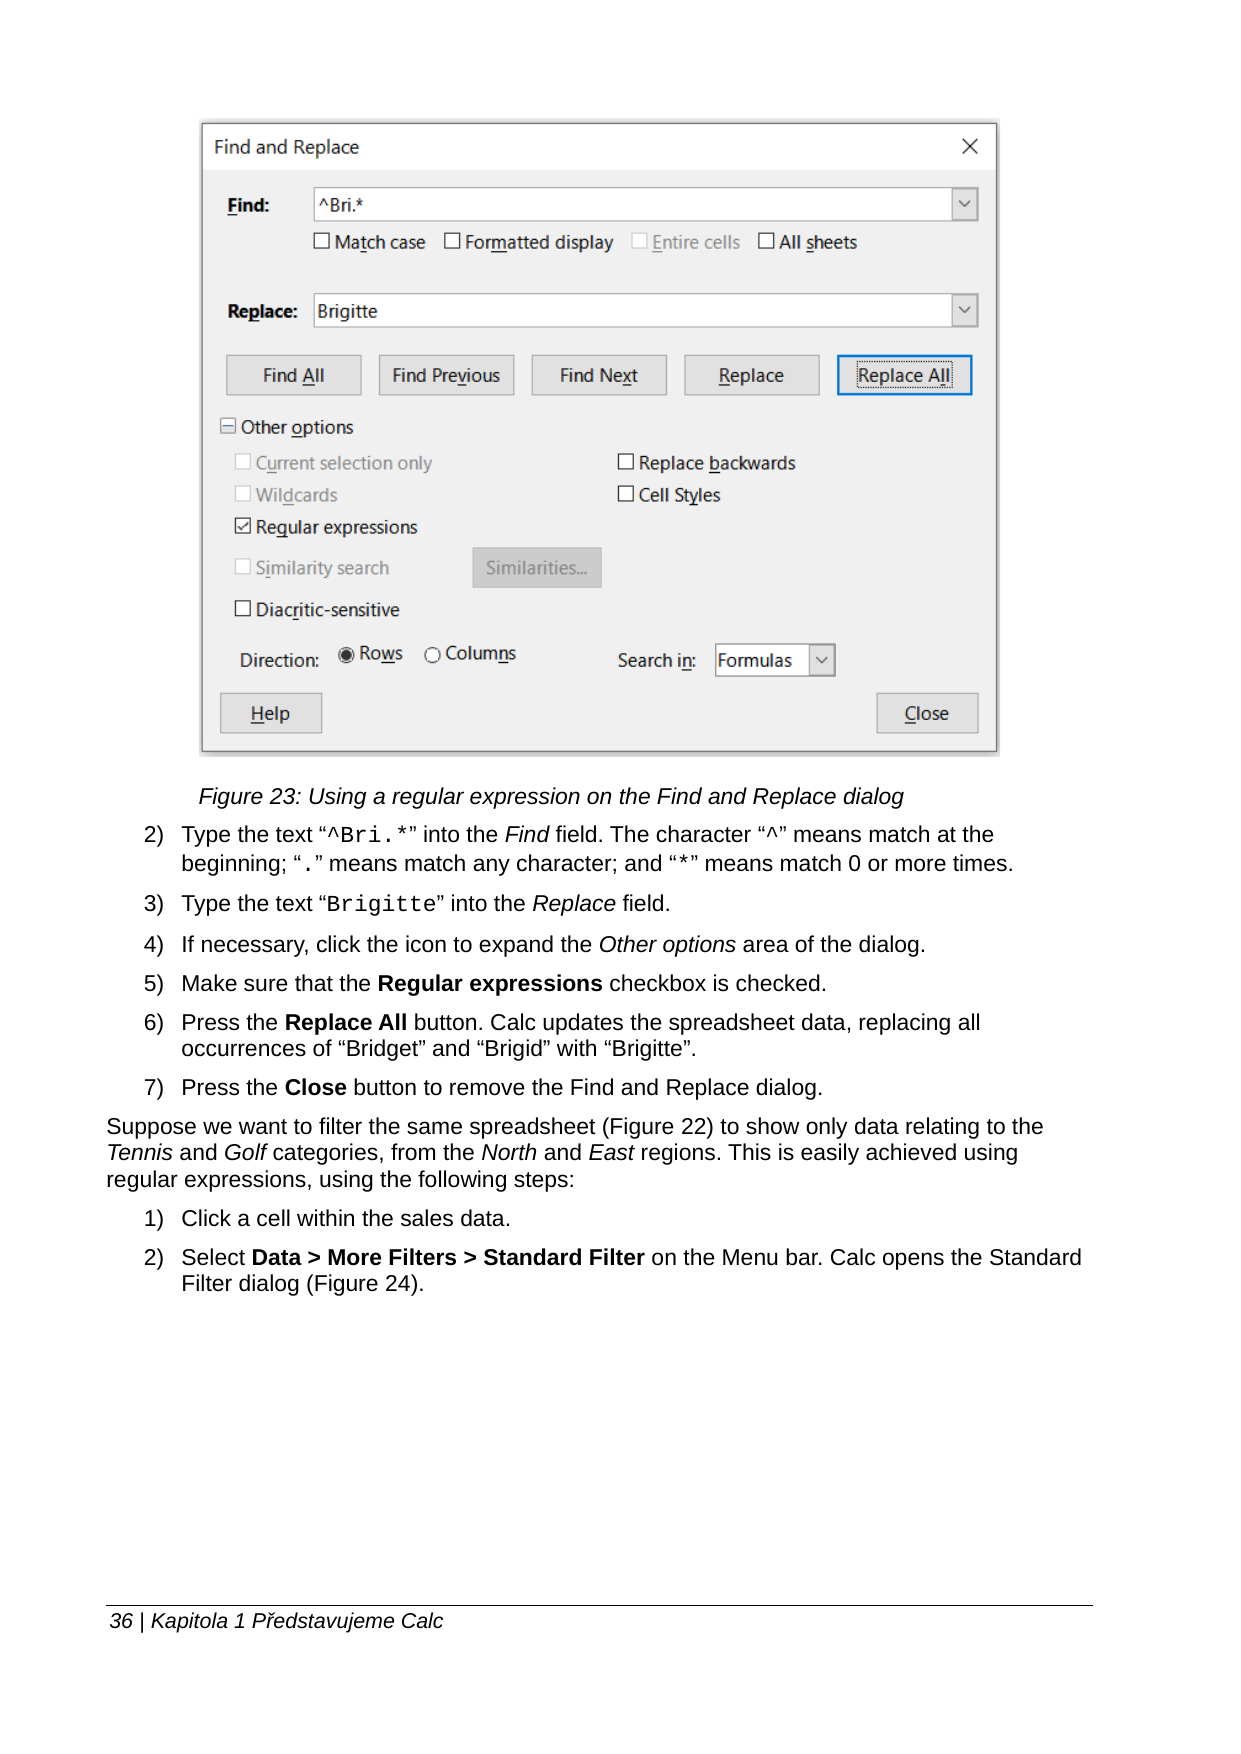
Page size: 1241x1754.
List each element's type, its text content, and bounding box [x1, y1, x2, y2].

list Press the Replace All button. Calc updates the spreadsheet data, replacing all occurrences of “Bridget” and “Brigid” with “Brigitte”. [144, 1009, 1093, 1062]
list Press the Close button to remove the Find and Replace dialog. [144, 1074, 1093, 1101]
text Suppose we want to filter the same spreadsheet (Figure 22) to show only data relating to the Tennis and Golf categories, from the North and East regions. This is easily achieved using regular expressions, using the following steps: [106, 1113, 1093, 1192]
list If necessary, click the icon to expand the Other options area of the dialog. [144, 931, 1093, 958]
list Make sure that the Regular expressions checkbox is checked. [144, 970, 1093, 996]
list Type the text “^Bri.*” into the Find field. The character “^” means match at the beginning; “.” means match any character; and “*” means match 0 or more times. [144, 821, 1093, 878]
list Click a cell within the sales data. [144, 1204, 1093, 1231]
list Type the text “Brigitte” into the Replace field. [144, 890, 1093, 919]
list Select Data > More Filters > Standard Filter on the Menu bar. Calc opens the Standard Filter dialog (Figure 24). [144, 1243, 1093, 1296]
picture [198, 118, 1001, 757]
text Figure 23: Using a regular expression on the Find and Replace dialog [198, 757, 1001, 809]
